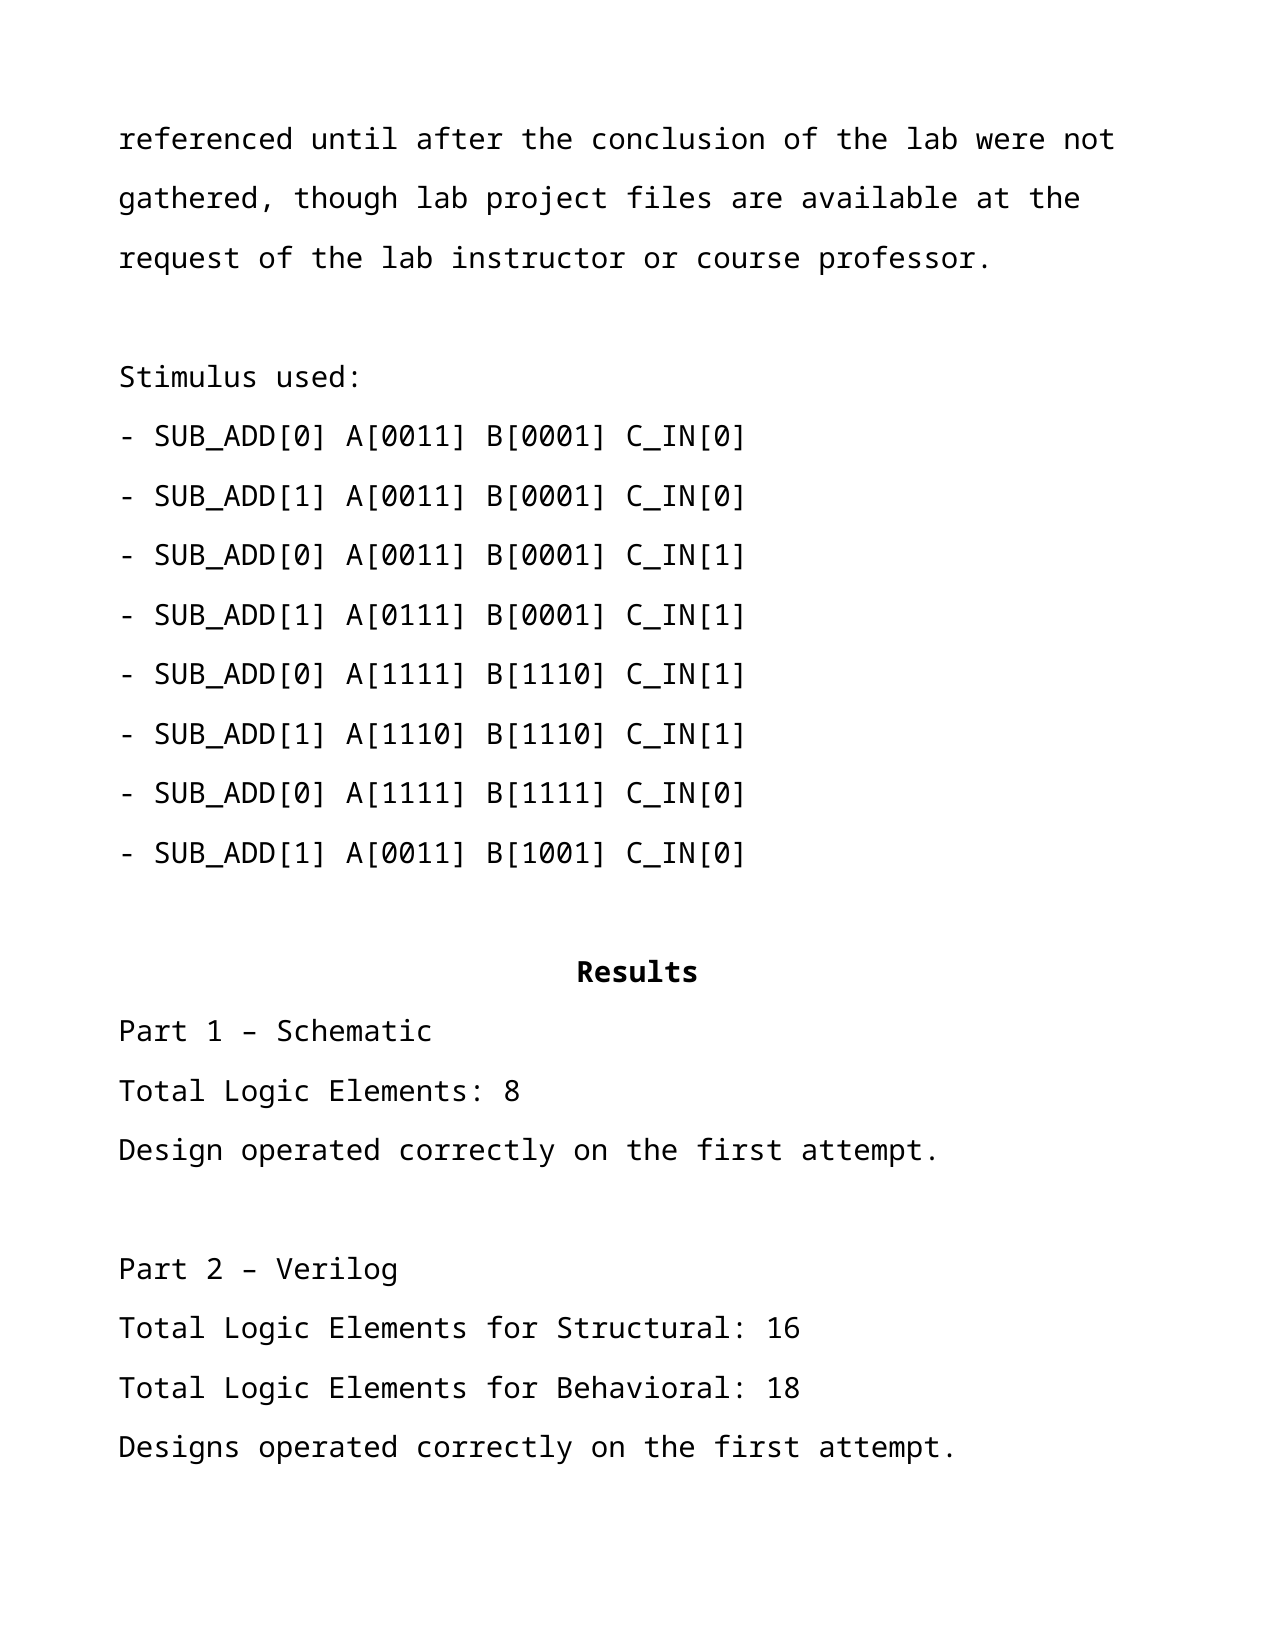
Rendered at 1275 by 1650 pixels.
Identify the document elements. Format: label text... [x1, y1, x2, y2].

text Part 2 – Verilog [118, 1248, 1157, 1288]
text - SUB_ADD[0] A[1111] B[1110] C_IN[1] [118, 653, 1157, 693]
text Total Logic Elements: 8 [118, 1070, 1157, 1109]
text - SUB_ADD[1] A[1110] B[1110] C_IN[1] [118, 713, 1157, 753]
text - SUB_ADD[1] A[0011] B[1001] C_IN[0] [118, 832, 1157, 872]
text Design operated correctly on the first attempt. [118, 1129, 1157, 1169]
text Designs operated correctly on the first attempt. [118, 1427, 1157, 1466]
text Total Logic Elements for Structural: 16 [118, 1308, 1157, 1347]
text Part 1 – Schematic [118, 1010, 1157, 1050]
text Results [118, 951, 1157, 991]
text Total Logic Elements for Behavioral: 18 [118, 1367, 1157, 1407]
text referenced until after the conclusion of the lab were not gathered, though lab project files are available at the request of the lab instructor or course professor. [118, 118, 1157, 277]
text Stimulus used: [118, 356, 1157, 396]
text - SUB_ADD[0] A[1111] B[1111] C_IN[0] [118, 772, 1157, 812]
text - SUB_ADD[1] A[0111] B[0001] C_IN[1] [118, 594, 1157, 634]
text - SUB_ADD[1] A[0011] B[0001] C_IN[0] [118, 475, 1157, 515]
text - SUB_ADD[0] A[0011] B[0001] C_IN[1] [118, 534, 1157, 574]
text - SUB_ADD[0] A[0011] B[0001] C_IN[0] [118, 416, 1157, 455]
